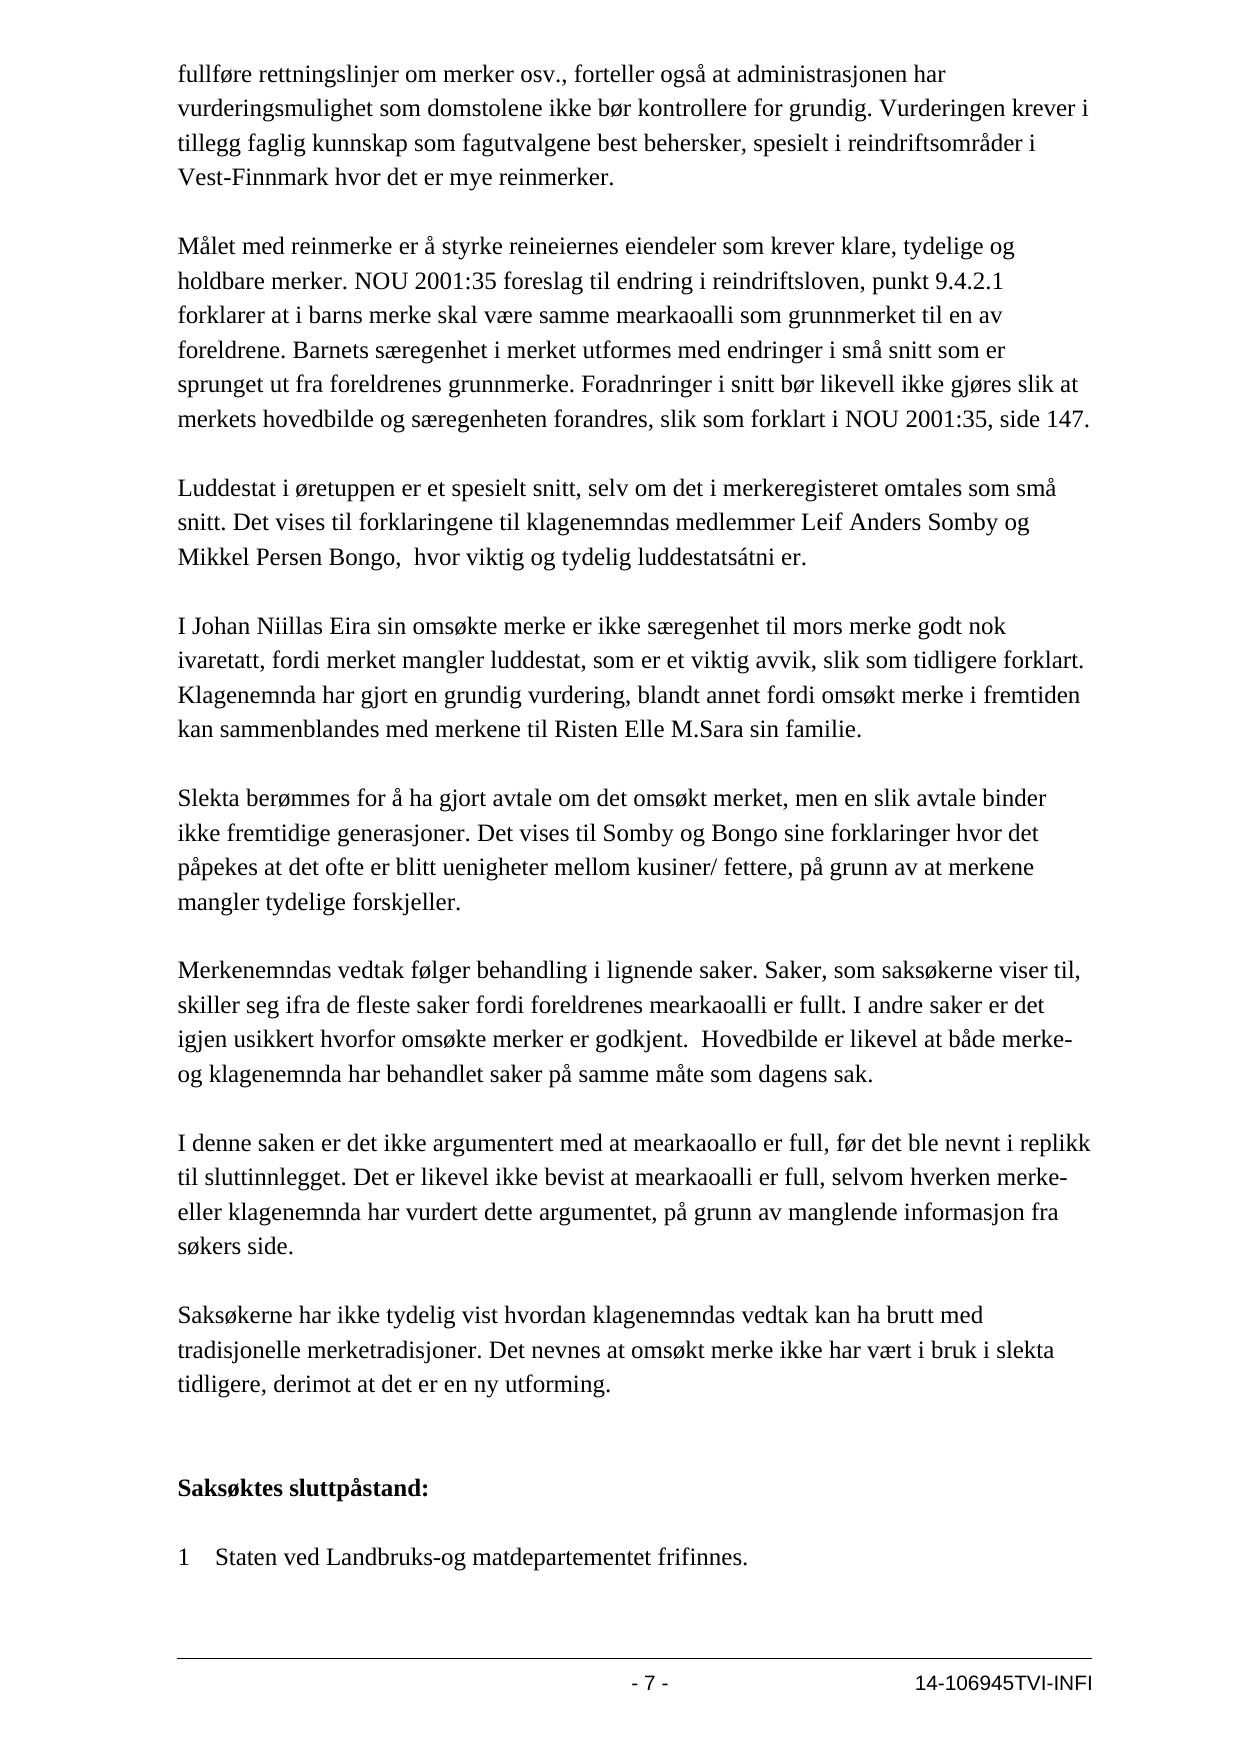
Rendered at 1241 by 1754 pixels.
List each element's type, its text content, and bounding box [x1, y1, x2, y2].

text I Johan Niillas Eira sin omsøkte merke er ikke særegenhet til mors merke godt nok ivaretatt, fordi merket mangler luddestat, som er et viktig avvik, slik som tidligere forklart. Klagenemnda har gjort en grundig vurdering, blandt annet fordi omsøkt merke i fremtiden kan sammenblandes med merkene til Risten Elle M.Sara sin familie. [177, 611, 1092, 743]
list Staten ved Landbruks-og matdepartementet frifinnes. [177, 1542, 1092, 1570]
text Målet med reinmerke er å styrke reineiernes eiendeler som krever klare, tydelige og holdbare merker. NOU 2001:35 foreslag til endring i reindriftsloven, punkt 9.4.2.1 forklarer at i barns merke skal være samme mearkaoalli som grunnmerket til en av foreldrene. Barnets særegenhet i merket utformes med endringer i små snitt som er sprunget ut fra foreldrenes grunnmerke. Foradnringer i snitt bør likevell ikke gjøres slik at merkets hovedbilde og særegenheten forandres, slik som forklart i NOU 2001:35, side 147. [177, 231, 1092, 433]
text Saksøktes sluttpåstand: [177, 1473, 1092, 1501]
text Merkenemndas vedtak følger behandling i lignende saker. Saker, som saksøkerne viser til, skiller seg ifra de fleste saker fordi foreldrenes mearkaoalli er fullt. I andre saker er det igjen usikkert hvorfor omsøkte merker er godkjent. Hovedbilde er likevel at både merke-og klagenemnda har behandlet saker på samme måte som dagens sak. [177, 956, 1092, 1088]
text fullføre rettningslinjer om merker osv., forteller også at administrasjonen har vurderingsmulighet som domstolene ikke bør kontrollere for grundig. Vurderingen krever i tillegg faglig kunnskap som fagutvalgene best behersker, spesielt i reindriftsområder i Vest-Finnmark hvor det er mye reinmerker. [177, 59, 1092, 191]
text Saksøkerne har ikke tydelig vist hvordan klagenemndas vedtak kan ha brutt med tradisjonelle merketradisjoner. Det nevnes at omsøkt merke ikke har vært i bruk i slekta tidligere, derimot at det er en ny utforming. [177, 1300, 1092, 1398]
text I denne saken er det ikke argumentert med at mearkaoallo er full, før det ble nevnt i replikk til sluttinnlegget. Det er likevel ikke bevist at mearkaoalli er full, selvom hverken merke- eller klagenemnda har vurdert dette argumentet, på grunn av manglende informasjon fra søkers side. [177, 1128, 1092, 1260]
text Luddestat i øretuppen er et spesielt snitt, selv om det i merkeregisteret omtales som små snitt. Det vises til forklaringene til klagenemndas medlemmer Leif Anders Somby og Mikkel Persen Bongo, hvor viktig og tydelig luddestatsátni er. [177, 473, 1092, 571]
text Slekta berømmes for å ha gjort avtale om det omsøkt merket, men en slik avtale binder ikke fremtidige generasjoner. Det vises til Somby og Bongo sine forklaringer hvor det påpekes at det ofte er blitt uenigheter mellom kusiner/ fettere, på grunn av at merkene mangler tydelige forskjeller. [177, 783, 1092, 915]
